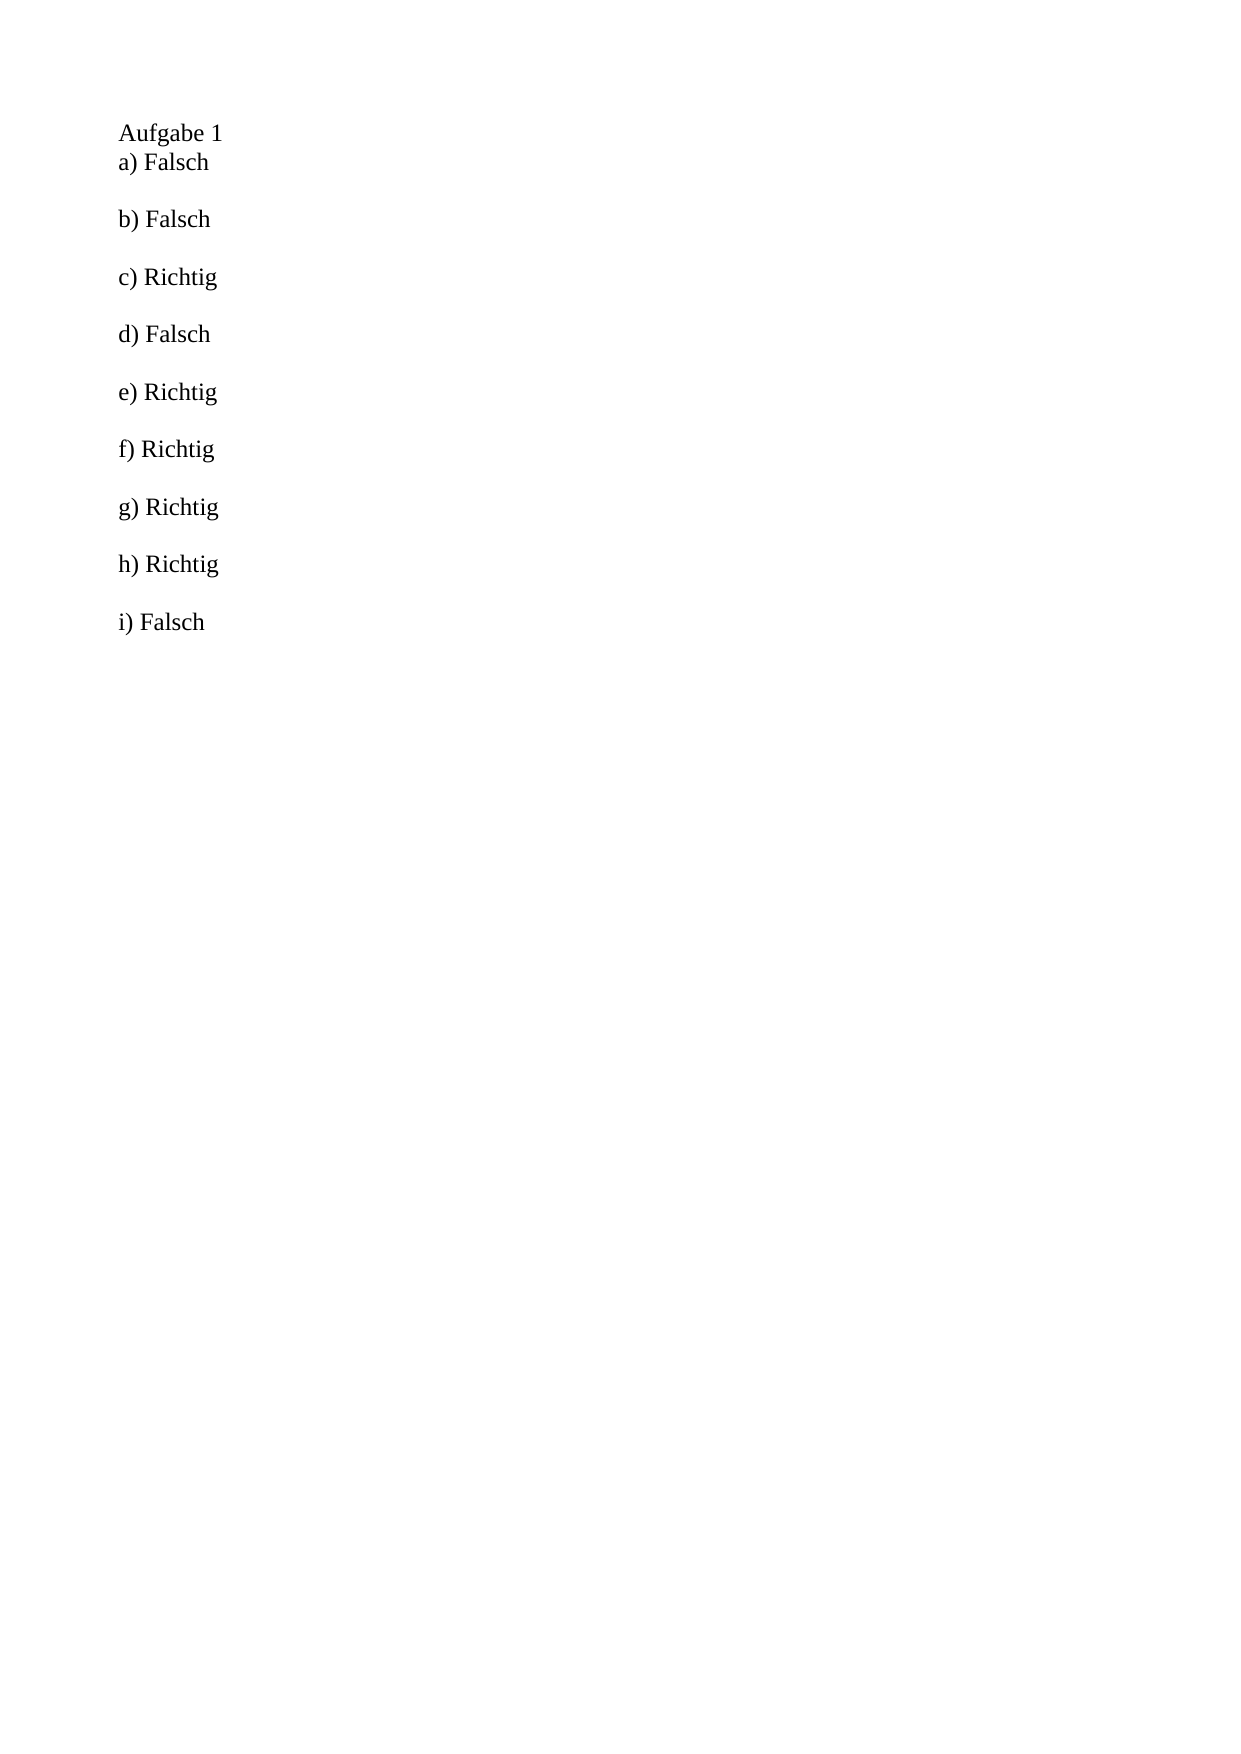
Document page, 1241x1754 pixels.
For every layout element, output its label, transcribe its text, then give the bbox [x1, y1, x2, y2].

text e) Richtig [118, 377, 1122, 406]
text Aufgabe 1 [118, 118, 1122, 147]
text b) Falsch [118, 204, 1122, 233]
text c) Richtig [118, 262, 1122, 291]
text d) Falsch [118, 319, 1122, 348]
text f) Richtig [118, 434, 1122, 463]
text g) Richtig [118, 492, 1122, 521]
text a) Falsch [118, 147, 1122, 176]
text i) Falsch [118, 607, 1122, 636]
text h) Richtig [118, 549, 1122, 578]
